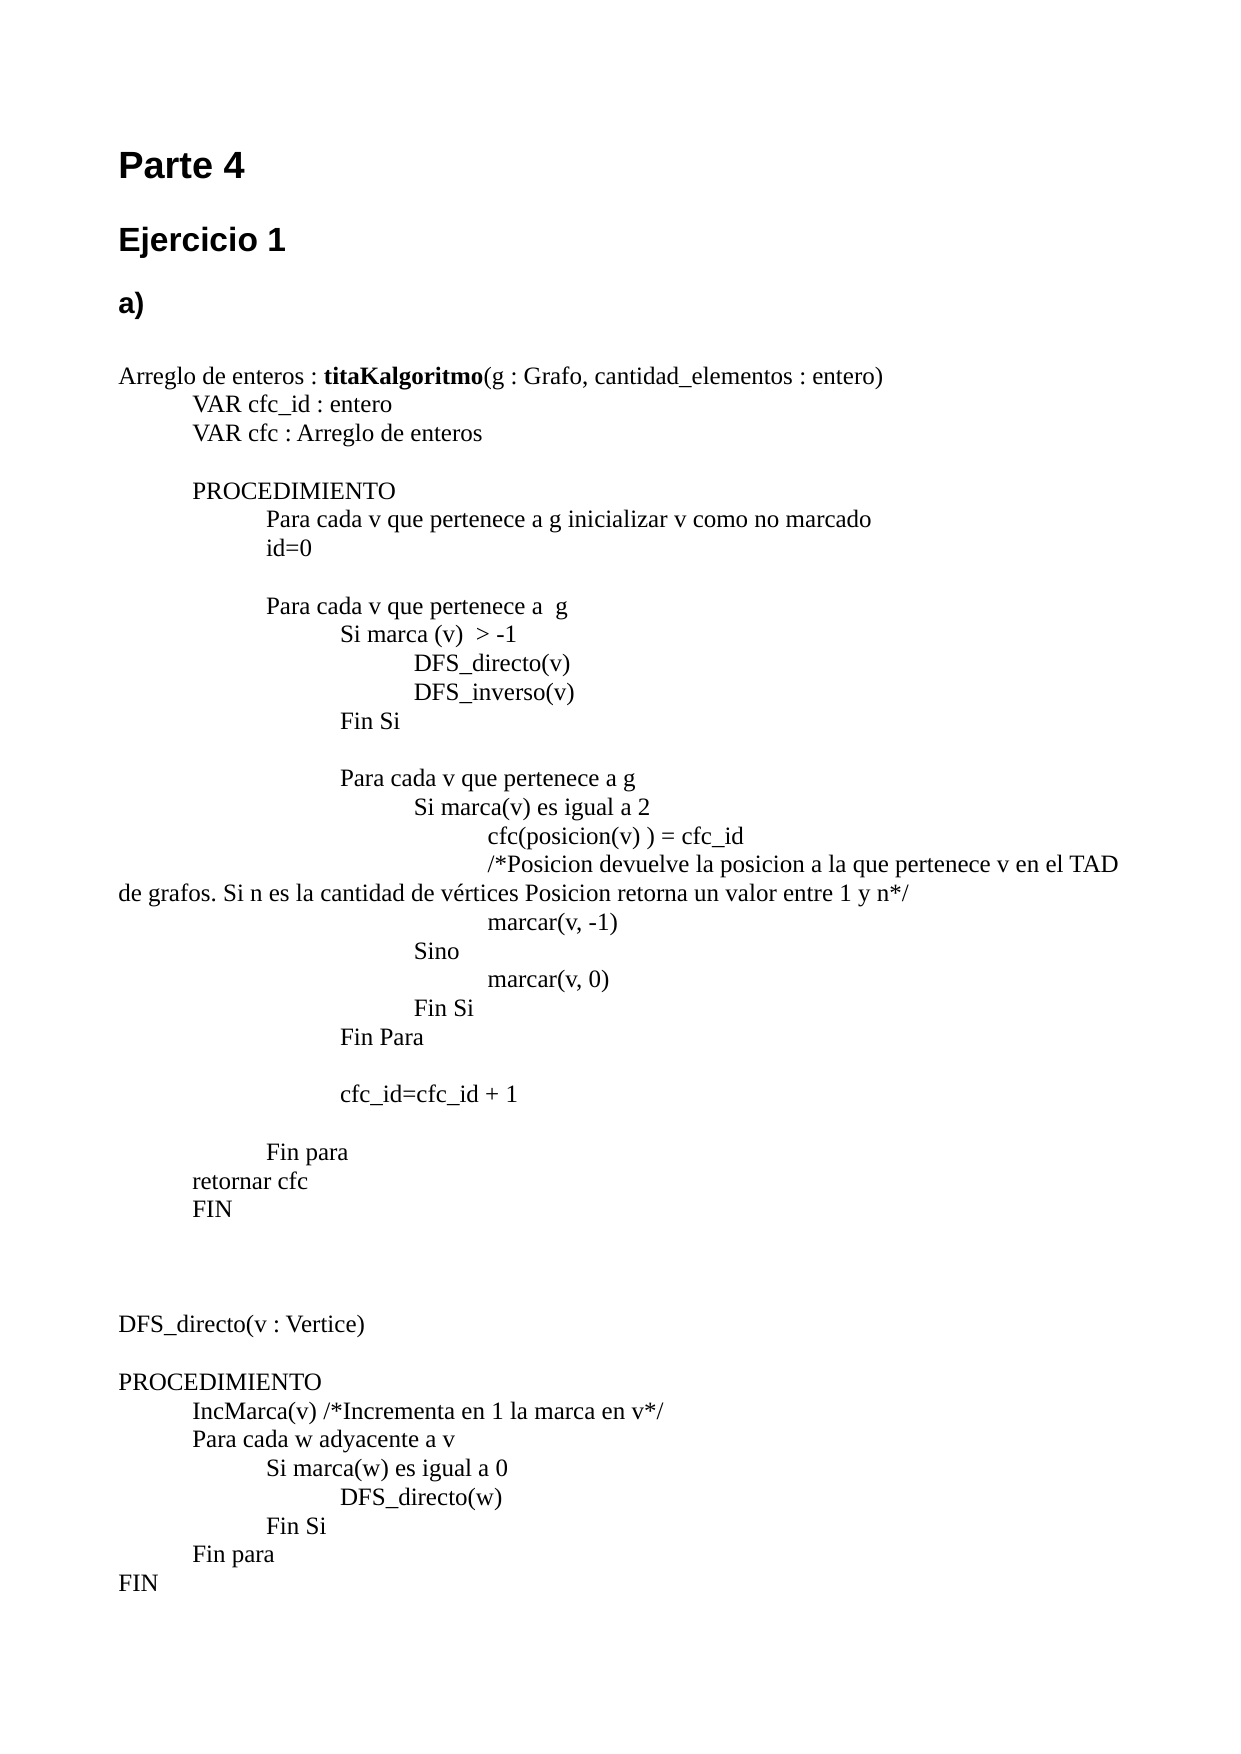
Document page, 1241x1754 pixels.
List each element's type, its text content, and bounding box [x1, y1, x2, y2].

text Si marca (v) > -1 [118, 619, 1122, 648]
text Fin Si [118, 706, 1122, 734]
text Fin para [118, 1539, 1122, 1568]
text DFS_inverso(v) [118, 677, 1122, 706]
text cfc(posicion(v) ) = cfc_id [118, 821, 1122, 849]
text marcar(v, -1) [118, 907, 1122, 936]
text DFS_directo(v : Vertice) [118, 1309, 1122, 1338]
text Arreglo de enteros : titaKalgoritmo(g : Grafo, cantidad_elementos : entero) [118, 361, 1122, 389]
text Si marca(v) es igual a 2 [118, 792, 1122, 821]
text PROCEDIMIENTO [118, 476, 1122, 504]
text Fin Para [118, 1022, 1122, 1051]
text VAR cfc : Arreglo de enteros [118, 418, 1122, 447]
subtitle a) [118, 286, 1122, 319]
text IncMarca(v) /*Incrementa en 1 la marca en v*/ [118, 1396, 1122, 1424]
text id=0 [118, 533, 1122, 562]
text cfc_id=cfc_id + 1 [118, 1079, 1122, 1108]
text Si marca(w) es igual a 0 [118, 1453, 1122, 1482]
text Fin para [118, 1137, 1122, 1166]
text Sino [118, 936, 1122, 964]
text Para cada w adyacente a v [118, 1424, 1122, 1453]
text FIN [118, 1568, 1122, 1597]
text FIN [118, 1194, 1122, 1223]
text /*Posicion devuelve la posicion a la que pertenece v en el TAD de grafos. Si n es la cantidad de vértices Posicion retorna un valor entre 1 y n*/ [118, 849, 1122, 907]
text DFS_directo(w) [118, 1482, 1122, 1511]
text marcar(v, 0) [118, 964, 1122, 993]
text Para cada v que pertenece a g inicializar v como no marcado [118, 504, 1122, 533]
text PROCEDIMIENTO [118, 1367, 1122, 1396]
subtitle Ejercicio 1 [118, 220, 1122, 259]
text Para cada v que pertenece a g [118, 763, 1122, 792]
text VAR cfc_id : entero [118, 389, 1122, 418]
text Fin Si [118, 1511, 1122, 1539]
text DFS_directo(v) [118, 648, 1122, 677]
text Fin Si [118, 993, 1122, 1022]
text Para cada v que pertenece a g [118, 591, 1122, 619]
subtitle Parte 4 [118, 143, 1122, 187]
text retornar cfc [118, 1166, 1122, 1194]
